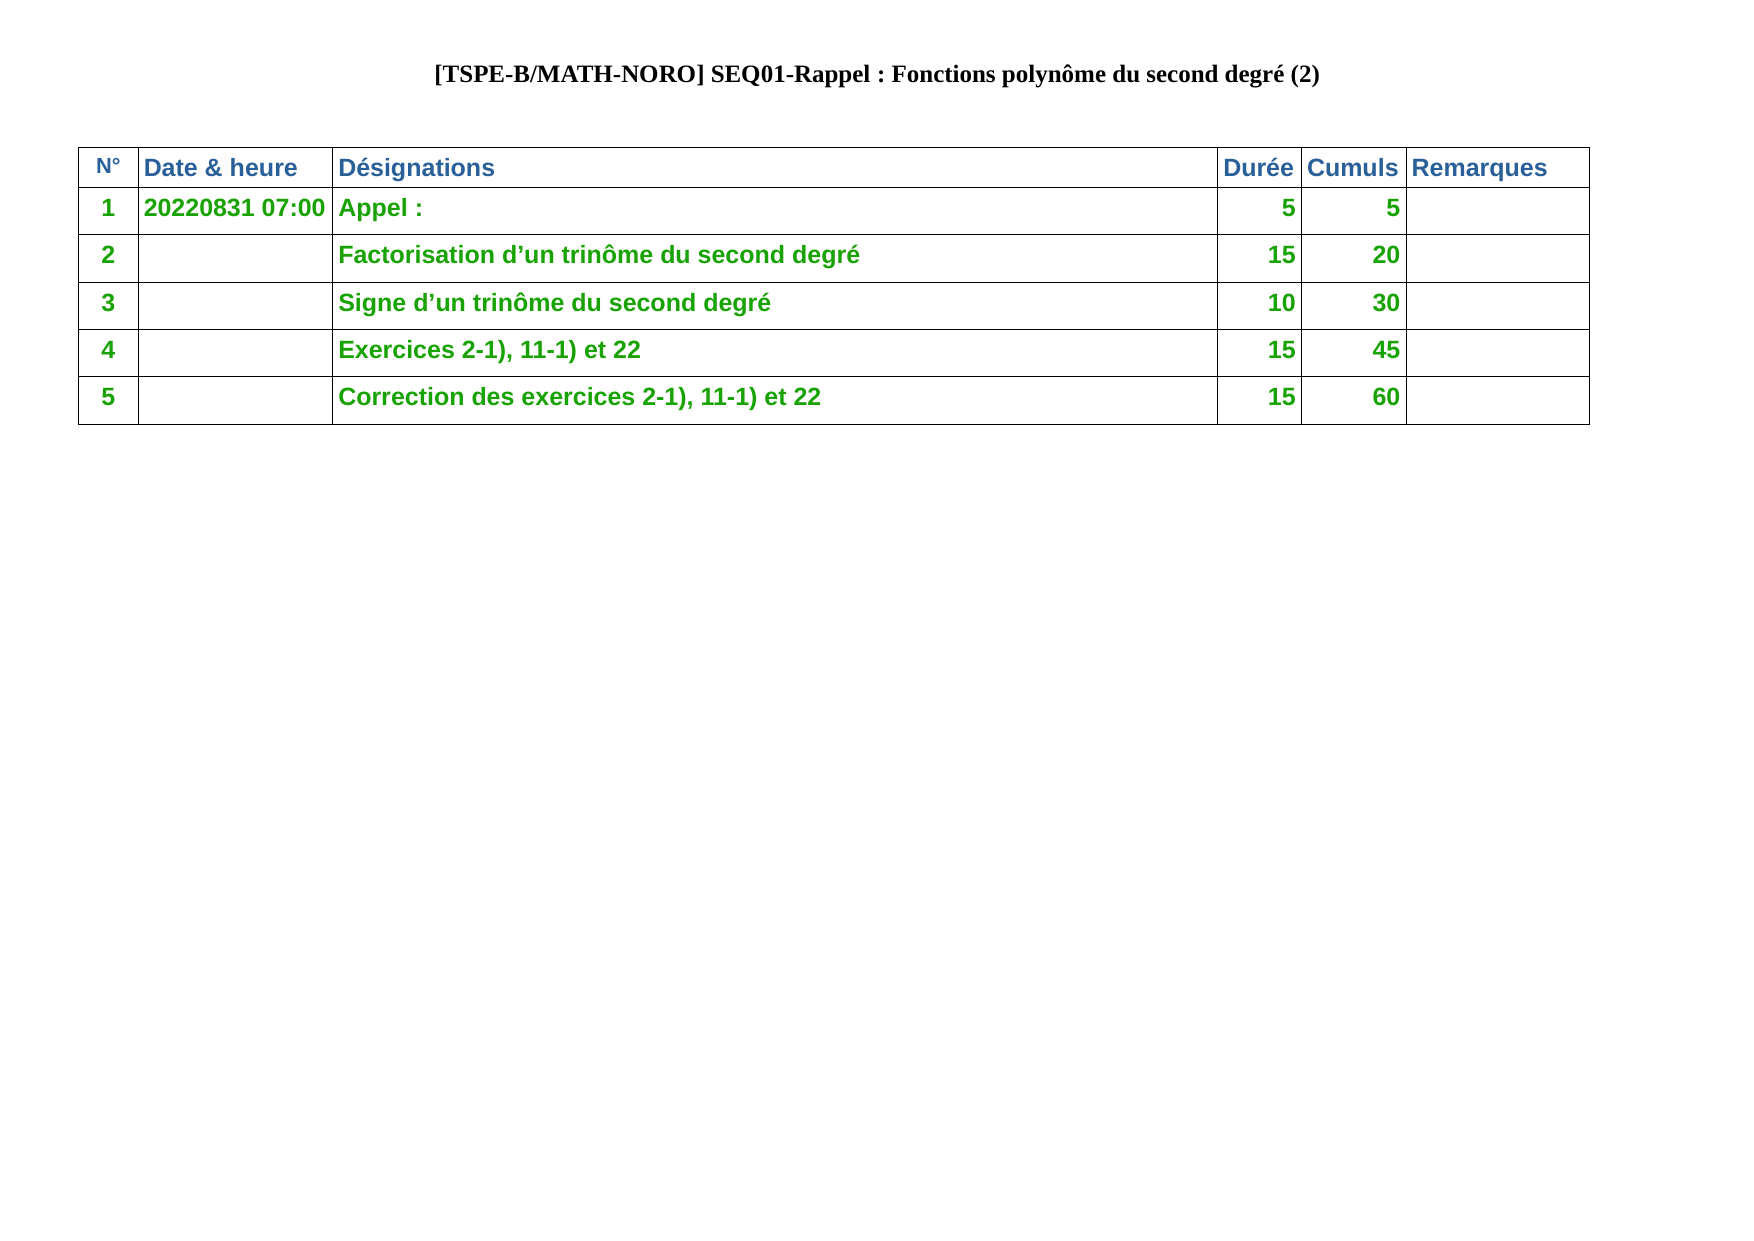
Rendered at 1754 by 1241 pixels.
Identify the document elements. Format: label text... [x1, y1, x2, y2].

table_cell 1 [79, 188, 138, 234]
table_cell [1407, 283, 1589, 329]
table_cell [139, 377, 332, 423]
table_cell 20 [1302, 235, 1406, 282]
table_cell 5 [1218, 188, 1301, 234]
table_cell 15 [1218, 235, 1301, 282]
table_cell 20220831 07:00 [139, 188, 332, 234]
table_header Cumuls [1302, 148, 1406, 187]
table_cell 15 [1218, 330, 1301, 376]
table_header Date & heure [139, 148, 332, 187]
table_cell 5 [1302, 188, 1406, 234]
table_cell 10 [1218, 283, 1301, 329]
table_cell Appel : [333, 188, 1217, 234]
table_cell 4 [79, 330, 138, 376]
table_cell [1407, 188, 1589, 234]
table_cell 60 [1302, 377, 1406, 423]
table_cell Signe d’un trinôme du second degré [333, 283, 1217, 329]
table_cell 5 [79, 377, 138, 423]
table_cell [1407, 377, 1589, 423]
table_cell [1407, 330, 1589, 376]
table_header Désignations [333, 148, 1217, 187]
table_header Durée [1218, 148, 1301, 187]
table_cell Correction des exercices 2-1), 11-1) et 22 [333, 377, 1217, 423]
table_cell 15 [1218, 377, 1301, 423]
table_header Remarques [1407, 148, 1589, 187]
table_cell Factorisation d’un trinôme du second degré [333, 235, 1217, 282]
table_cell Exercices 2-1), 11-1) et 22 [333, 330, 1217, 376]
table_cell 45 [1302, 330, 1406, 376]
table_header N° [79, 148, 138, 187]
table_cell 30 [1302, 283, 1406, 329]
table_cell [1407, 235, 1589, 282]
table_cell 2 [79, 235, 138, 282]
table_cell 3 [79, 283, 138, 329]
table_cell [139, 235, 332, 282]
table_cell [139, 330, 332, 376]
table_cell [139, 283, 332, 329]
